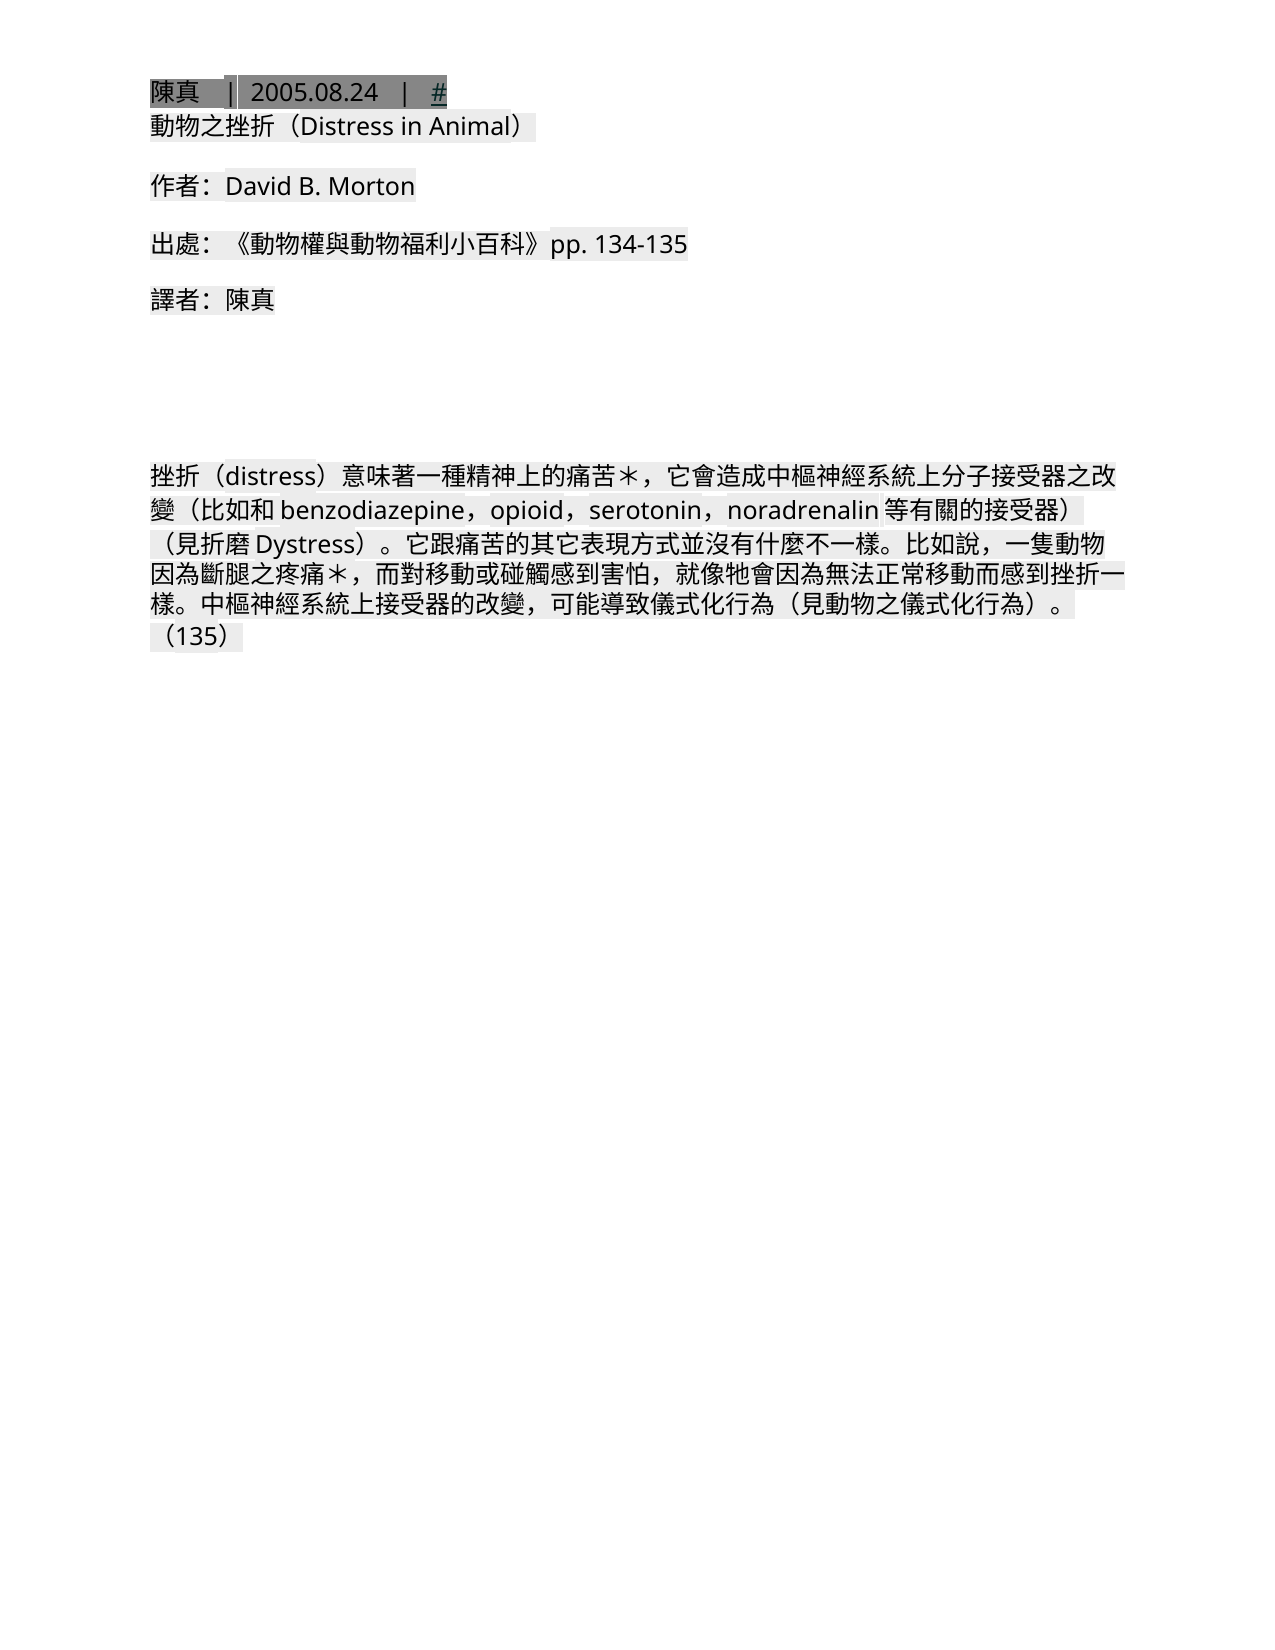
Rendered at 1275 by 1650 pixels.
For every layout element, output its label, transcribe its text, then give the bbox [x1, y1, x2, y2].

text 陳真 | 2005.08.24 | # [150, 75, 1125, 109]
text 動物之挫折（Distress in Animal） [150, 109, 1125, 143]
text 挫折（distress）意味著一種精神上的痛苦＊，它會造成中樞神經系統上分子接受器之改變（比如和benzodiazepine，opioid，serotonin，noradrenalin等有關的接受器）（見折磨Dystress）。它跟痛苦的其它表現方式並沒有什麼不一樣。比如說，一隻動物因為斷腿之疼痛＊，而對移動或碰觸感到害怕，就像牠會因為無法正常移動而感到挫折一樣。中樞神經系統上接受器的改變，可能導致儀式化行為（見動物之儀式化行為）。（135） [150, 458, 1125, 653]
text 作者：David B. Morton [150, 168, 1125, 202]
text 出處：《動物權與動物福利小百科》pp. 134-135 [150, 227, 1125, 261]
text 譯者：陳真 [150, 286, 1125, 315]
